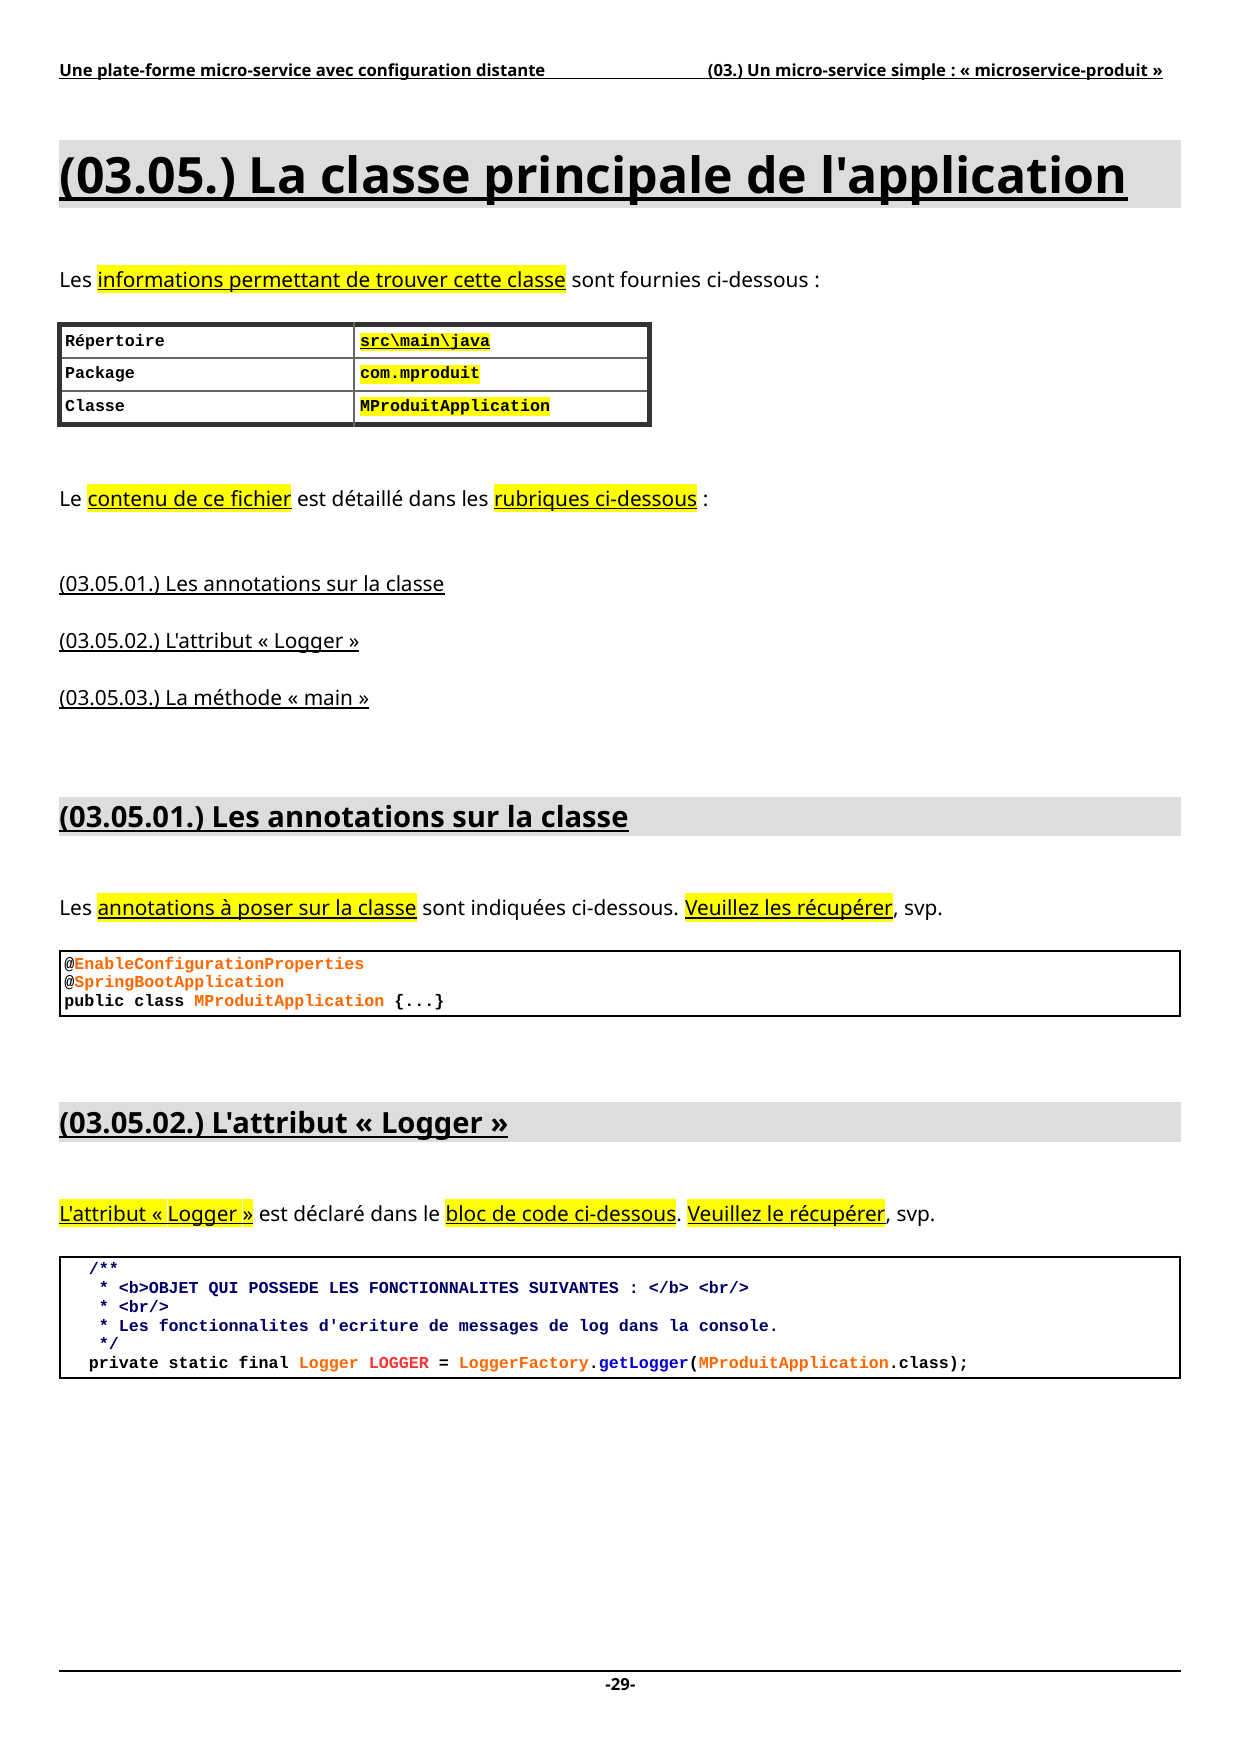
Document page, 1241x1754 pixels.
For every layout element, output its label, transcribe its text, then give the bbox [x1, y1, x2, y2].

text (03.05.02.) L'attribut « Logger » [59, 1102, 1181, 1142]
text (03.05.03.) La méthode « main » [59, 683, 1181, 711]
table_header Répertoire [62, 327, 353, 357]
text (03.05.01.) Les annotations sur la classe [59, 569, 1181, 598]
text * Les fonctionnalites d'ecriture de messages de log dans la console. [61, 1312, 1179, 1331]
text L'attribut « Logger » est déclaré dans le bloc de code ci-dessous. Veuillez le récupérer, svp. [59, 1199, 1181, 1227]
text @EnableConfigurationProperties [61, 952, 1179, 969]
table_cell MProduitApplication [355, 392, 647, 422]
text * <br/> [61, 1293, 1179, 1312]
text (03.05.) La classe principale de l'application [59, 140, 1181, 208]
table_cell com.mproduit [355, 359, 647, 389]
text Le contenu de ce fichier est détaillé dans les rubriques ci-dessous : [59, 484, 1181, 512]
table_header src\main\java [355, 327, 647, 357]
text /** [61, 1258, 1179, 1274]
table_cell Package [62, 359, 353, 389]
text public class MProduitApplication {...} [61, 988, 1179, 1015]
text @SpringBootApplication [61, 969, 1179, 988]
text (03.05.02.) L'attribut « Logger » [59, 626, 1181, 654]
text * <b>OBJET QUI POSSEDE LES FONCTIONNALITES SUIVANTES : </b> <br/> [61, 1274, 1179, 1293]
text Les informations permettant de trouver cette classe sont fournies ci-dessous : [59, 265, 1181, 293]
text private static final Logger LOGGER = LoggerFactory.getLogger(MProduitApplication.class); [61, 1350, 1179, 1377]
text Les annotations à poser sur la classe sont indiquées ci-dessous. Veuillez les récupérer, svp. [59, 893, 1181, 922]
table_cell Classe [62, 392, 353, 422]
text (03.05.01.) Les annotations sur la classe [59, 797, 1181, 836]
text */ [61, 1331, 1179, 1350]
